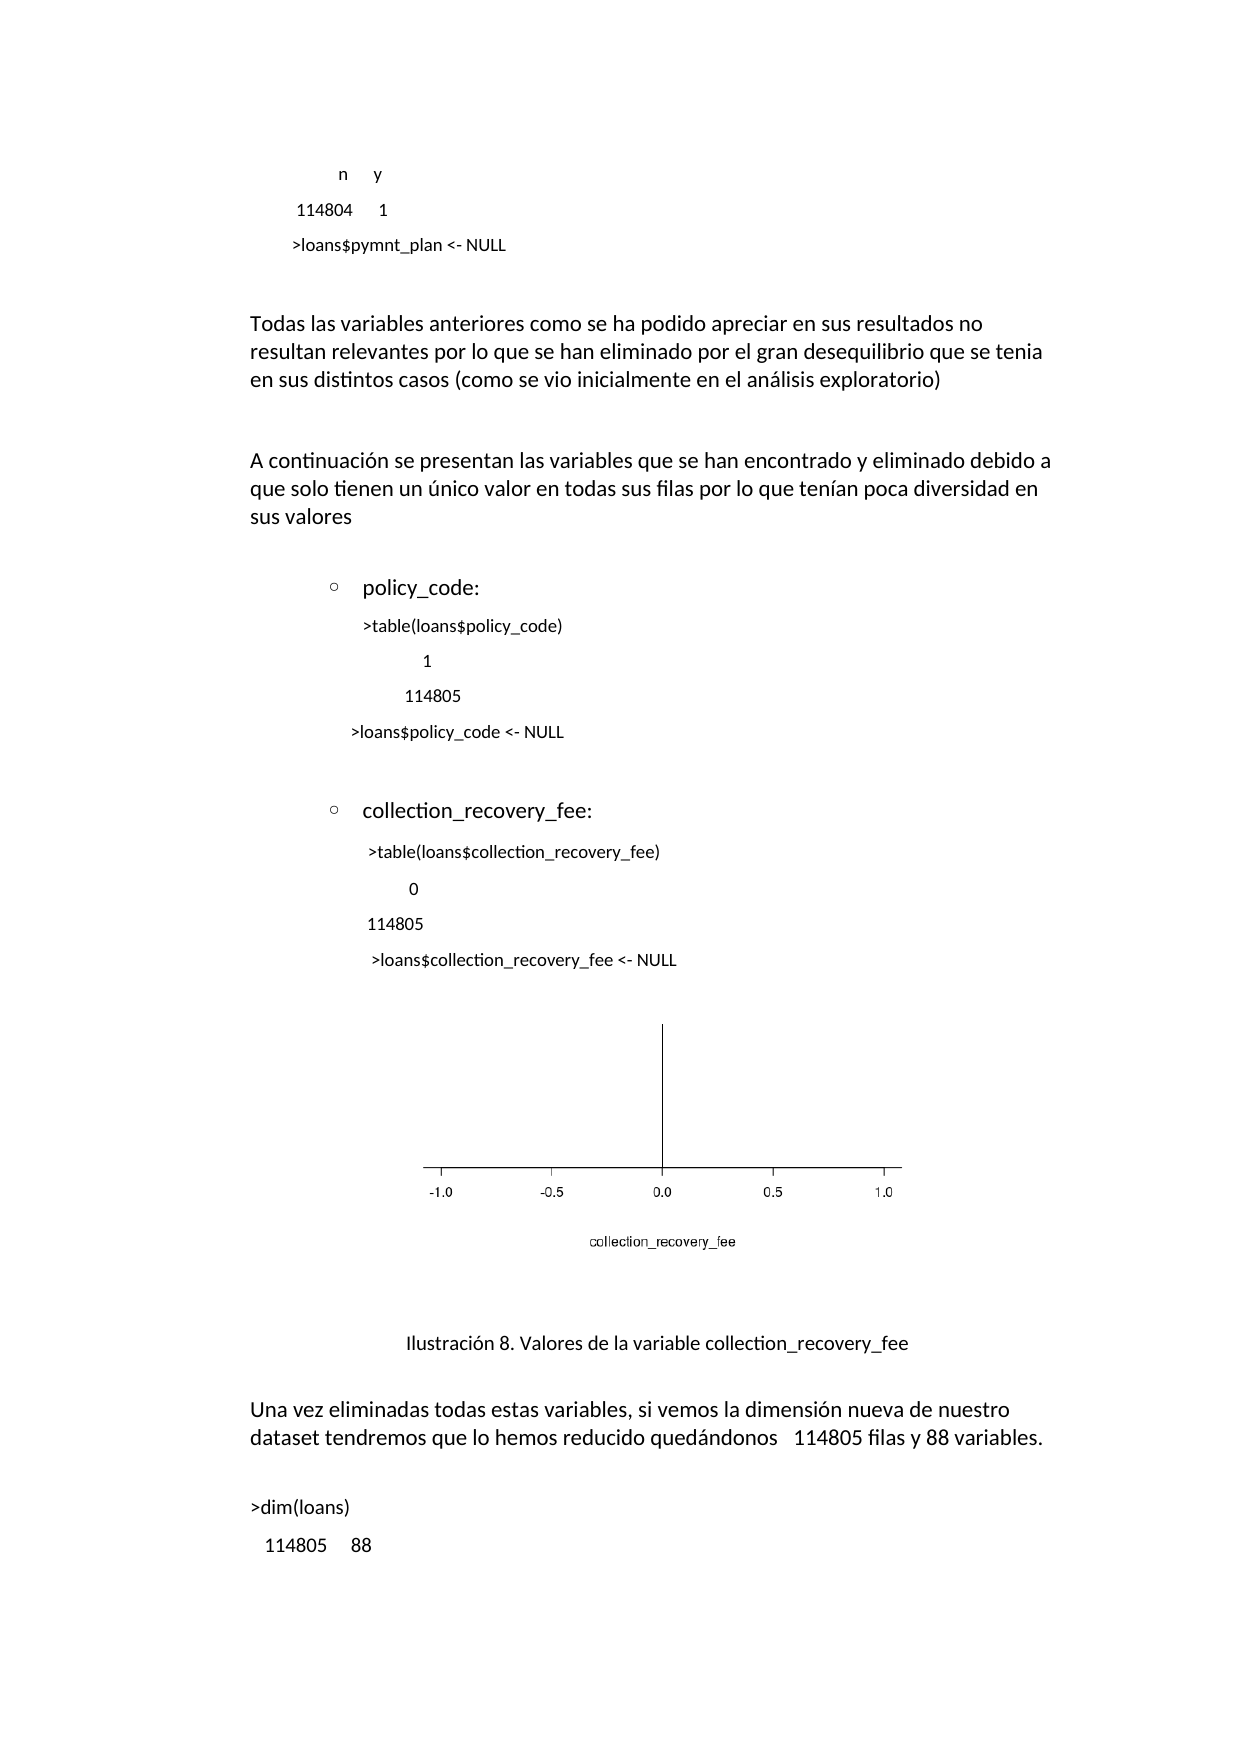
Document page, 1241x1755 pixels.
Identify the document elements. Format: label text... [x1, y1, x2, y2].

picture [404, 983, 911, 1259]
list policy_code: [325, 573, 1065, 601]
text 114805 88 [250, 1532, 1065, 1558]
text A continuación se presentan las variables que se han encontrado y eliminado debido a que solo tienen un único valor en todas sus filas por lo que tenían poca diversidad en sus valores [250, 446, 1065, 530]
text Una vez eliminadas todas estas variables, si vemos la dimensión nueva de nuestro dataset tendremos que lo hemos reducido quedándonos 114805 filas y 88 variables. [250, 1395, 1065, 1451]
text Todas las variables anteriores como se ha podido apreciar en sus resultados no resultan relevantes por lo que se han eliminado por el gran desequilibrio que se tenia en sus distintos casos (como se vio inicialmente en el análisis exploratorio) [250, 309, 1065, 393]
list >table(loans$policy_code) [325, 614, 1065, 637]
text 1 [250, 649, 1065, 672]
list collection_recovery_fee: [325, 796, 1065, 824]
list 0 [325, 877, 1065, 900]
list >loans$pymnt_plan <- NULL [250, 233, 1065, 256]
list >loans$collection_recovery_fee <- NULL [325, 948, 1065, 971]
text >dim(loans) [250, 1494, 1065, 1520]
list 114805 [325, 912, 1065, 935]
text >loans$policy_code <- NULL [250, 720, 1065, 743]
text 114805 [250, 684, 1065, 707]
text Ilustración 8. Valores de la variable collection_recovery_fee [250, 1330, 1065, 1355]
list n y [250, 162, 1065, 185]
list >table(loans$collection_recovery_fee) [325, 836, 1065, 864]
list 114804 1 [250, 198, 1065, 221]
